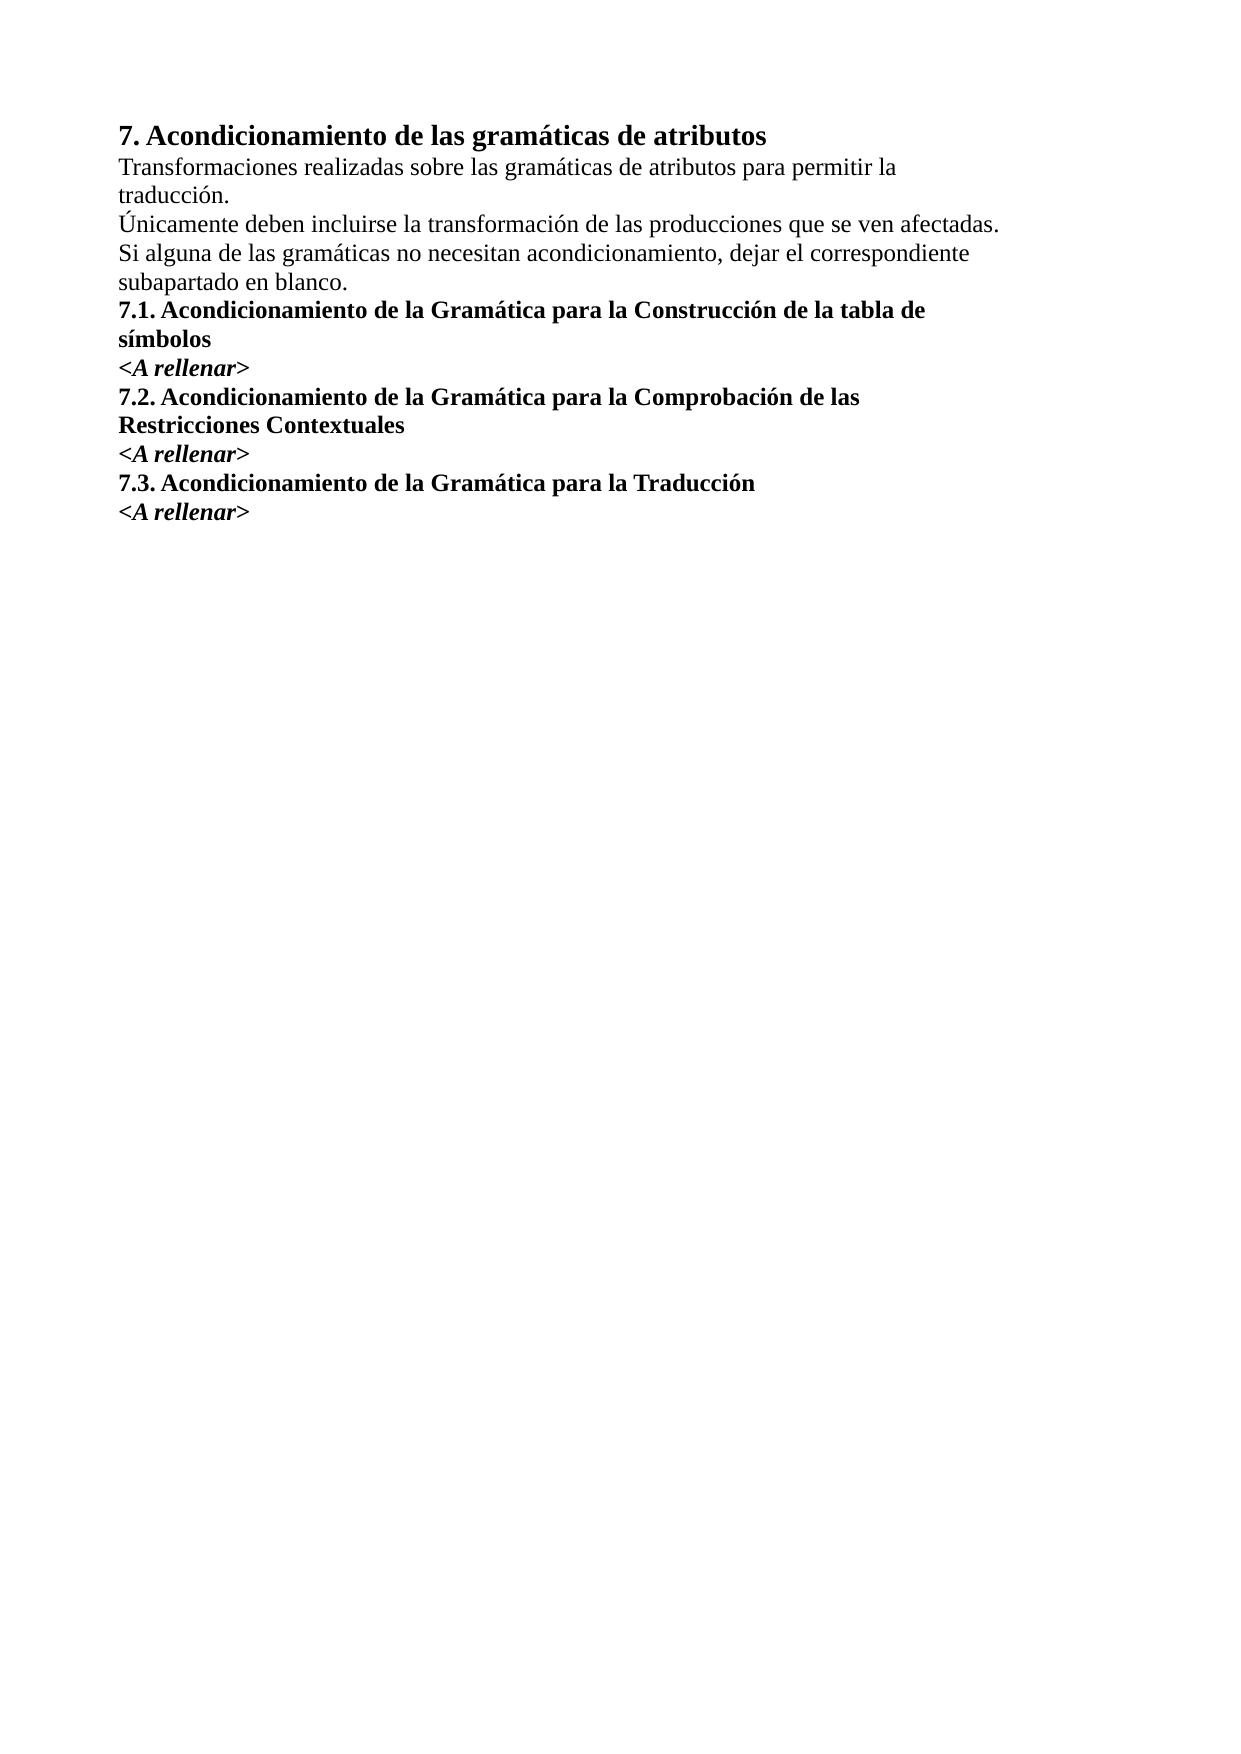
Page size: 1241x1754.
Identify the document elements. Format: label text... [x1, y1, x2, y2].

text 7.2. Acondicionamiento de la Gramática para la Comprobación de las [118, 382, 1122, 410]
text Restricciones Contextuales [118, 410, 1122, 439]
text <A rellenar> [118, 439, 1122, 468]
text 7.3. Acondicionamiento de la Gramática para la Traducción [118, 468, 1122, 497]
text 7. Acondicionamiento de las gramáticas de atributos [118, 118, 1122, 152]
text símbolos [118, 324, 1122, 353]
text Transformaciones realizadas sobre las gramáticas de atributos para permitir la [118, 152, 1122, 180]
text subapartado en blanco. [118, 267, 1122, 295]
text 7.1. Acondicionamiento de la Gramática para la Construcción de la tabla de [118, 295, 1122, 324]
text <A rellenar> [118, 497, 1122, 525]
text <A rellenar> [118, 353, 1122, 382]
text Si alguna de las gramáticas no necesitan acondicionamiento, dejar el correspondiente [118, 238, 1122, 267]
text traducción. [118, 180, 1122, 209]
text Únicamente deben incluirse la transformación de las producciones que se ven afectadas. [118, 209, 1122, 238]
